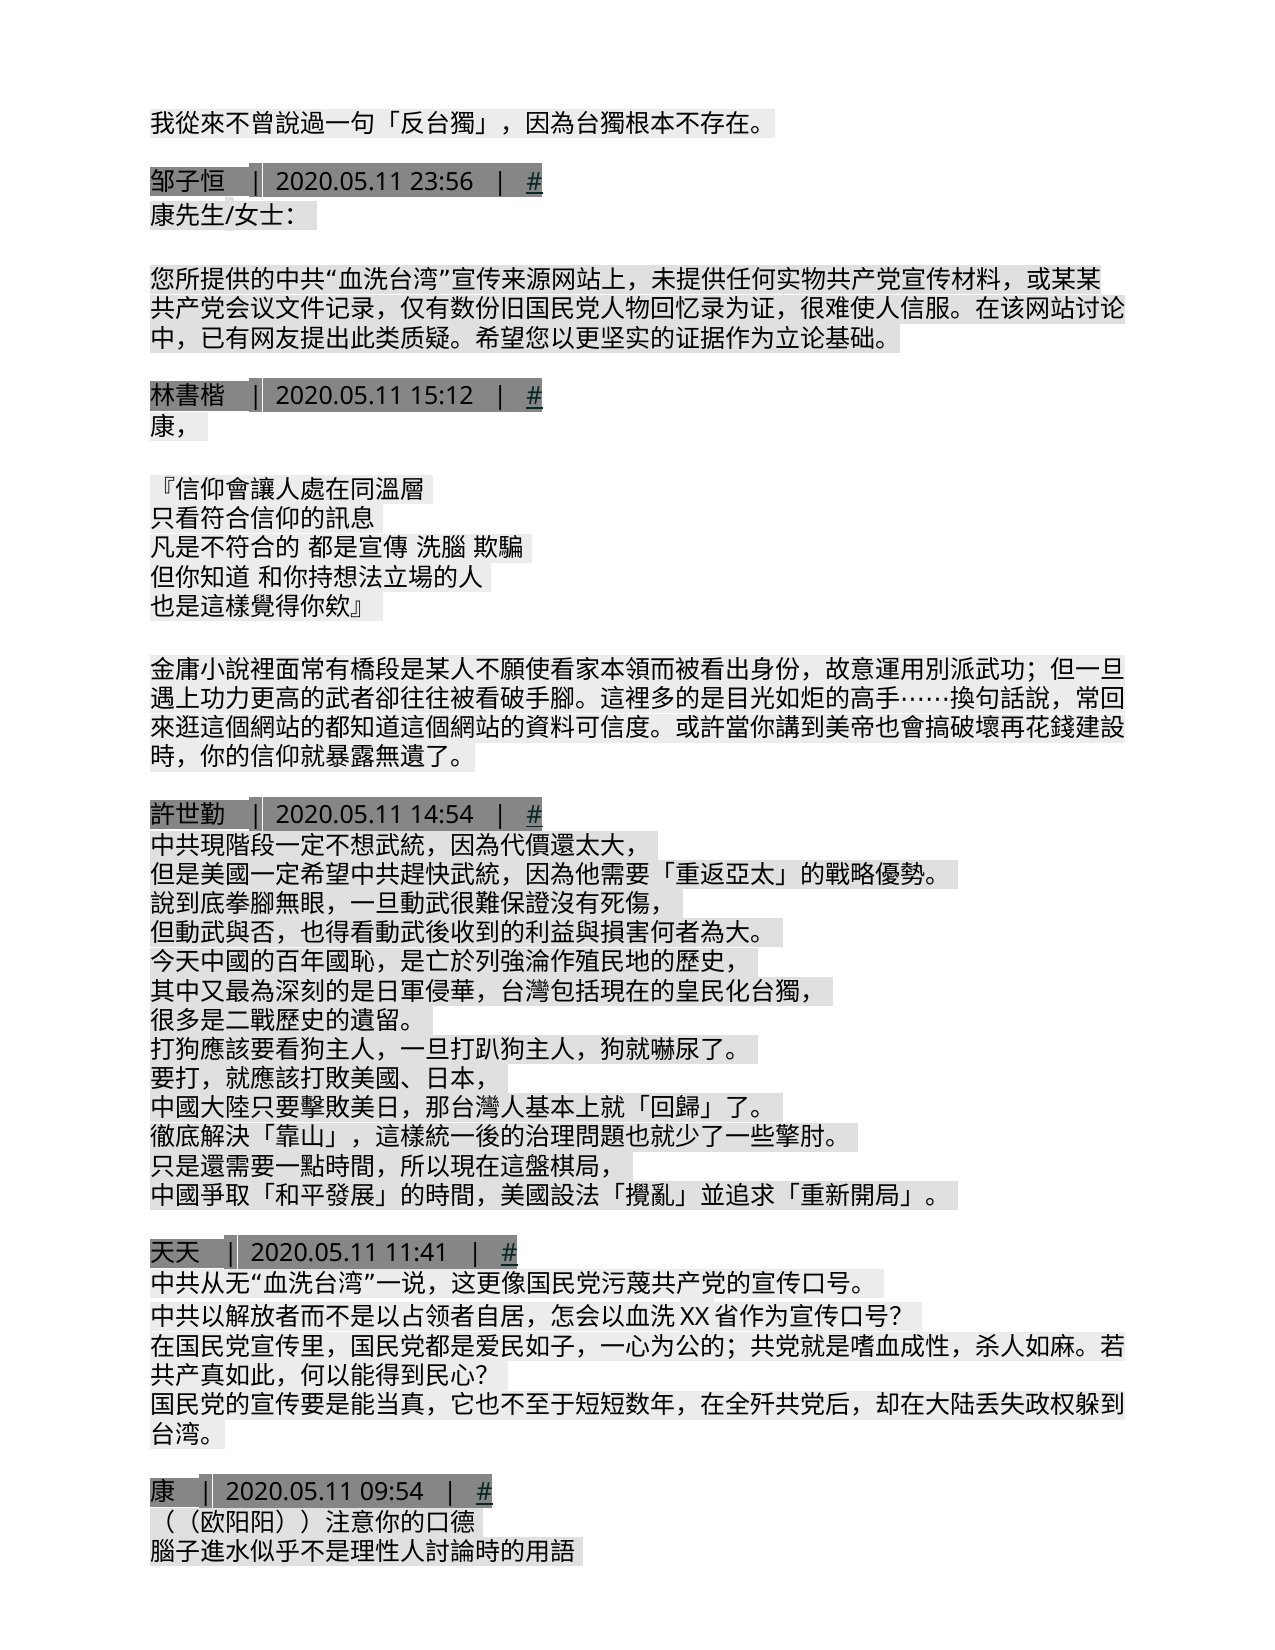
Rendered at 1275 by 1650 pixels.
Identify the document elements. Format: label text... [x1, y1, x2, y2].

text 林書楷 | 2020.05.11 15:12 | # [150, 378, 1125, 412]
text 天天 | 2020.05.11 11:41 | # [150, 1235, 1125, 1269]
text 康先生/女士： 您所提供的中共“血洗台湾”宣传来源网站上，未提供任何实物共产党宣传材料，或某某共产党会议文件记录，仅有数份旧国民党人物回忆录为证，很难使人信服。在该网站讨论中，已有网友提出此类质疑。希望您以更坚实的证据作为立论基础。 [150, 197, 1125, 353]
text 康， 『信仰會讓人處在同溫層 只看符合信仰的訊息 凡是不符合的 都是宣傳 洗腦 欺騙 但你知道 和你持想法立場的人 也是這樣覺得你欸』 金庸小說裡面常有橋段是某人不願使看家本領而被看出身份，故意運用別派武功；但一旦遇上功力更高的武者卻往往被看破手腳。這裡多的是目光如炬的高手⋯⋯換句話說，常回來逛這個網站的都知道這個網站的資料可信度。或許當你講到美帝也會搞破壞再花錢建設時，你的信仰就暴露無遺了。 [150, 412, 1125, 772]
text 中共現階段一定不想武統，因為代價還太大， 但是美國一定希望中共趕快武統，因為他需要「重返亞太」的戰略優勢。 說到底拳腳無眼，一旦動武很難保證沒有死傷， 但動武與否，也得看動武後收到的利益與損害何者為大。 今天中國的百年國恥，是亡於列強淪作殖民地的歷史， 其中又最為深刻的是日軍侵華，台灣包括現在的皇民化台獨， 很多是二戰歷史的遺留。 打狗應該要看狗主人，一旦打趴狗主人，狗就嚇尿了。 要打，就應該打敗美國、日本， 中國大陸只要擊敗美日，那台灣人基本上就「回歸」了。 徹底解決「靠山」，這樣統一後的治理問題也就少了一些擎肘。 只是還需要一點時間，所以現在這盤棋局， 中國爭取「和平發展」的時間，美國設法「攪亂」並追求「重新開局」。 [150, 831, 1125, 1210]
text 許世勤 | 2020.05.11 14:54 | # [150, 797, 1125, 831]
text （（欧阳阳））注意你的口德 腦子進水似乎不是理性人討論時的用語 [150, 1508, 1125, 1566]
text 邹子恒 | 2020.05.11 23:56 | # [150, 163, 1125, 197]
text 中共从无“血洗台湾”一说，这更像国民党污蔑共产党的宣传口号。 中共以解放者而不是以占领者自居，怎会以血洗XX省作为宣传口号？ 在国民党宣传里，国民党都是爱民如子，一心为公的；共党就是嗜血成性，杀人如麻。若共产真如此，何以能得到民心？ 国民党的宣传要是能当真，它也不至于短短数年，在全歼共党后，却在大陆丢失政权躲到台湾。 [150, 1269, 1125, 1449]
text 康 | 2020.05.11 09:54 | # [150, 1474, 1125, 1508]
text 台獨根本不存在 陳真 2020. 05. 12. 雖然不知道康同學是誰，但我想他不是來亂的，只是我當然也不會認同他的說法。中共又不是自虐狂或打算自殺，怎麼會血洗台灣？那不就是自殘嗎？這種政治判斷，屬外星等級，離現實太遠。 至於古時候，四、五零年代，血洗台灣之威脅，倒是甚囂塵上。這不用找什麼證據，只要年紀在四、五十歲以上，相信都經歷過那個彷彿隨時就要被共匪血洗的軍事化年代。 我痛恨美國走狗，痛恨漢奸台奸，但我也一直很不喜歡兩岸一些「武統派」那種一副有解放軍當靠山的心態，動不動就擺出一副「哪天我叫解放軍來收拾你」的囂張態度；特別是台灣的許多「武統派」或「有中共當靠山派」，更是讓人反感 。難道殺自己的骨肉同胞是很光采很神氣的事嗎？ 重點不在於武統與否，而在於他們所展現的那種蔑視台灣人、彷彿自己是什麼「高等中國人」或「高貴外省人」或是「跟中國關係有多好」的那種態度。「態度」這東西說不清楚，卻能清楚感受到。 言歸正傳：我相信，中共治理下的台灣，發展潛力無窮。台灣人被洗腦得很不喜歡聽到任何有關祖國正面的看法，但我想，我這項預估應該八九不離十。不過，前提是和平統一，或是儘可能在低度傷害下所完成的武統。倘若把台灣打成一片廢墟，那麼，硬體與精神上的重建就不只是三、五年的事。 台灣人真是傻到爆，台灣如果早在十年或二十年前統一，今天的台灣，早已成就非凡，在許多方面必然是世界的中心。良善和平繁榮富足的康莊大道不走，卻偏要給魔鬼當狗當炸彈，天底下應該沒有比這更愚蠢的事了。 有個基本觀念很重要：統一的對立面並非台獨，而是侵略割據。 現實之中，根本不存在台獨這回事，存在的是：美國處心積慮想要肢解中國，最好是五馬分屍，大卸八塊，特別是想把中國的院子--台灣，變成一座火藥庫，變成美軍基地。天底下沒有一個國家會允許這樣的事發生，就好像沒有一個家庭會樂意把院子割讓給黑道，成為火藥庫，讓他們朝著你家客廳、臥房佈滿機槍炸藥；更沒有一個家庭會眼睜睜看著自己的子女仇視自己的手足，污辱自己的祖先 (說是支那賤畜)，羞辱自己先人的苦難。 因此，與其說反台獨，不如說反侵略，反對美國之侵門踏戶及製造內部分裂與仇恨。 假設，台獨是真正意義上的獨立，而不是給魔鬼當狗當炸彈，而且不含敵意與惡意，而是友善的，理性的，中立的，那麼，台灣對於中國而言，並無舉足輕重的決定性價值。 假設，世界上真有這樣一種台獨，那麼，台獨與否就不是也不可能是那麼重要的一件事。 但是，以上純粹只是假設，現實之中根本不存在這樣一種可能性。台獨之所以具有挑起中美戰爭或世界大戰的充份誘因，不是因為台獨與否很重要，而是因為台獨是假，侵略是真。台獨的意思就是讓美國實質佔領台灣，變成中國大陸大門口的一座充滿絕對敵意與仇恨、完全為美國所控制的美軍基地。如果這不叫做侵略，什麼是侵略？ 截至目前為止，我不曾見過一個真正意義上的台獨份子。這年頭，絕大部份高喊臺獨者全是假的，撈錢是真，奪權至上，台獨只是一種撈錢奪權的生意台詞。至於極少數台獨人士，例如史明，例如林義雄，我絲毫不懷疑其心，並高度景仰其人格，但他們同樣不是台獨；他們只是毫無是非地依附美國，聽命於美國，充當美國傷害中國的工具。 這樣一種走狗式的台獨，殖民式的台獨，存心為虎作倀，給魔鬼當狗、當炸彈，有何一絲獨立意義可言？就如同誰會允許自己的子女說要獨立成家，但其獨立的意思卻是加入黑幫，充當傷害自己親人的工具?誰會允許黑幫每天來家裡造謠抹黑，鼓吹對於自己骨肉同胞的仇恨?然後說這是民主自由。 美國或任何一個西方國家願不願意也讓人在自己的國度如此民主自由一番?願不願意也讓人在自己的國家販賣軍火，教導與鼓吹自己的同胞如何破壞自己的民生設施、如何鎖定人口稠密進行轟炸、如何製造最大的傷亡? 我從來不曾說過一句「反台獨」，因為台獨根本不存在。 [150, 75, 1125, 138]
